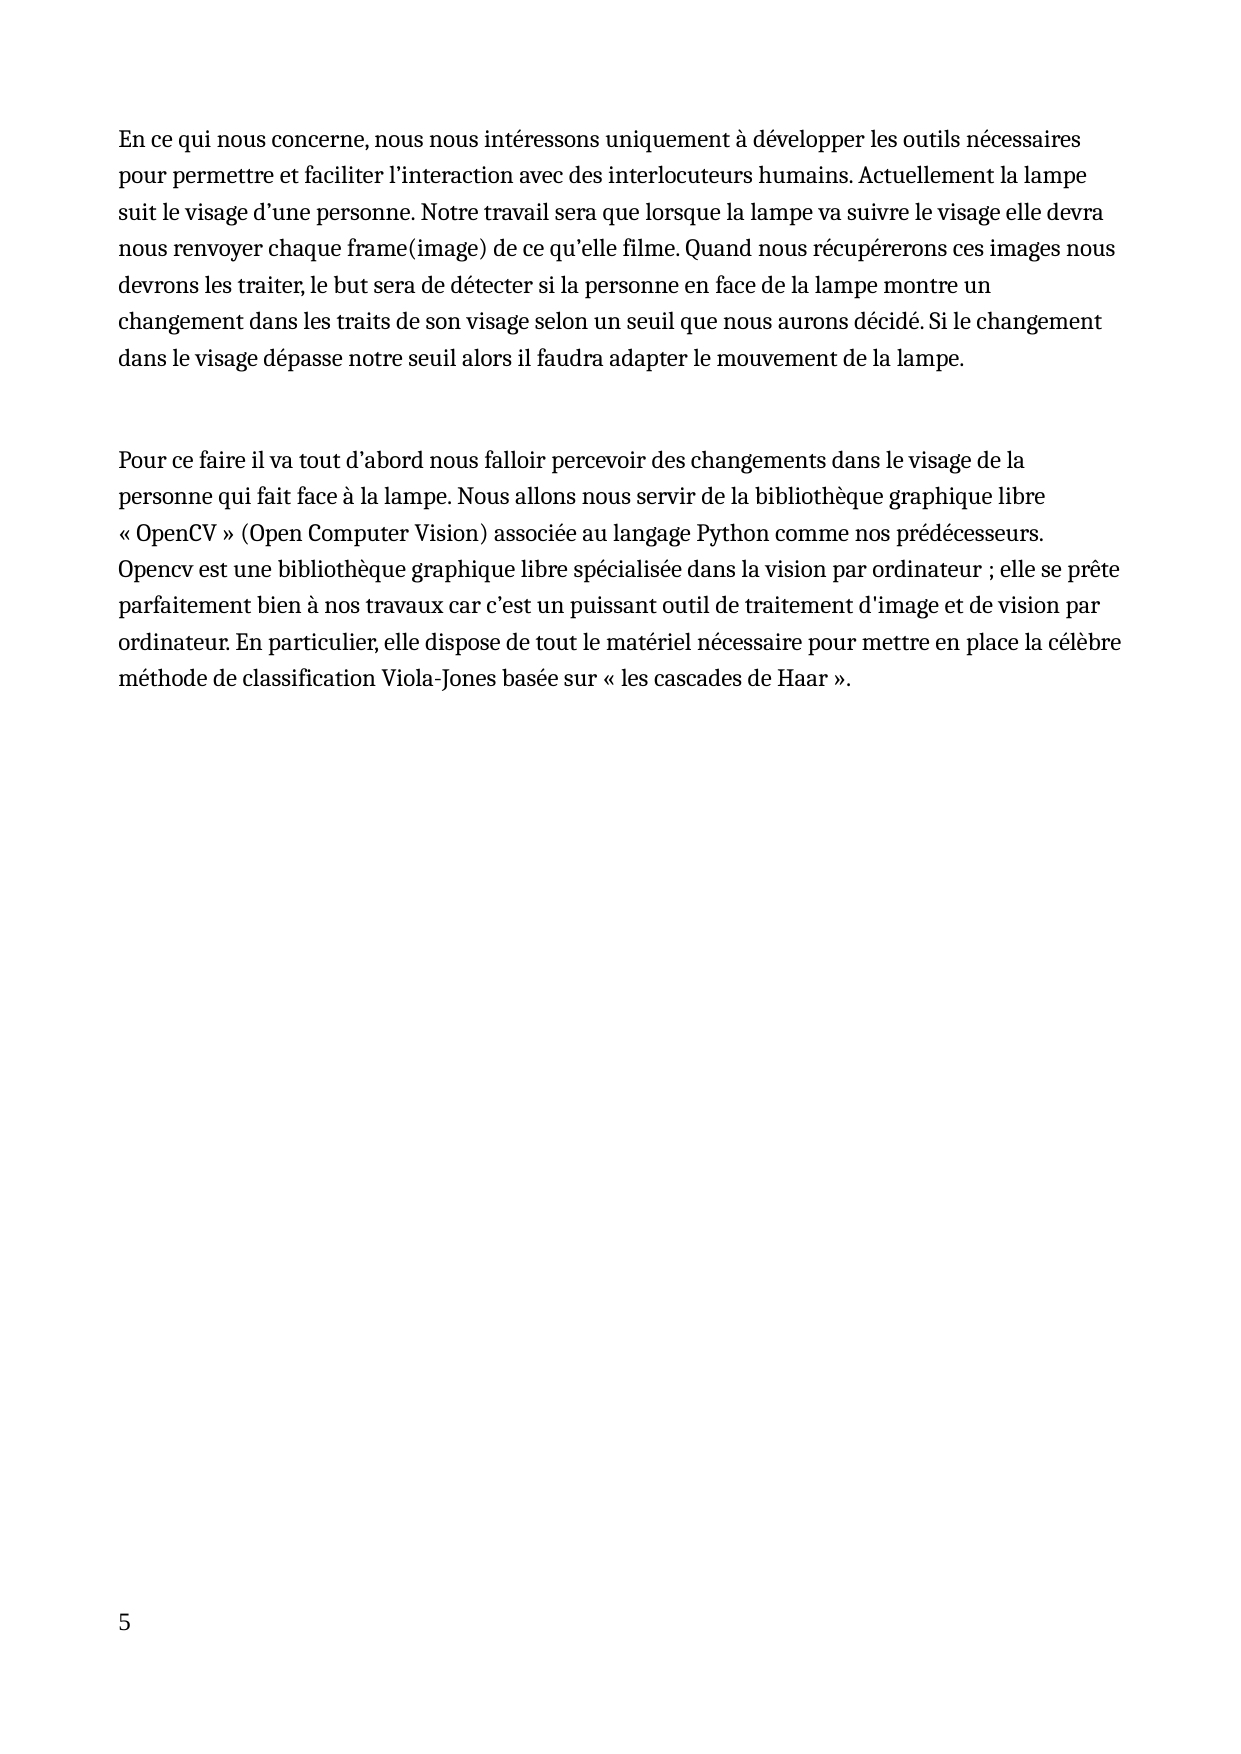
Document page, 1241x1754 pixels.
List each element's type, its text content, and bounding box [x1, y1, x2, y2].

text En ce qui nous concerne, nous nous intéressons uniquement à développer les outils nécessaires pour permettre et faciliter l’interaction avec des interlocuteurs humains. Actuellement la lampe suit le visage d’une personne. Notre travail sera que lorsque la lampe va suivre le visage elle devra nous renvoyer chaque frame(image) de ce qu’elle filme. Quand nous récupérerons ces images nous devrons les traiter, le but sera de détecter si la personne en face de la lampe montre un changement dans les traits de son visage selon un seuil que nous aurons décidé. Si le changement dans le visage dépasse notre seuil alors il faudra adapter le mouvement de la lampe. [118, 118, 1122, 373]
text Pour ce faire il va tout d’abord nous falloir percevoir des changements dans le visage de la personne qui fait face à la lampe. Nous allons nous servir de la bibliothèque graphique libre « OpenCV » (Open Computer Vision) associée au langage Python comme nos prédécesseurs. Opencv est une bibliothèque graphique libre spécialisée dans la vision par ordinateur ; elle se prête parfaitement bien à nos travaux car c’est un puissant outil de traitement d'image et de vision par ordinateur. En particulier, elle dispose de tout le matériel nécessaire pour mettre en place la célèbre méthode de classification Viola-Jones basée sur « les cascades de Haar ». [118, 439, 1122, 694]
